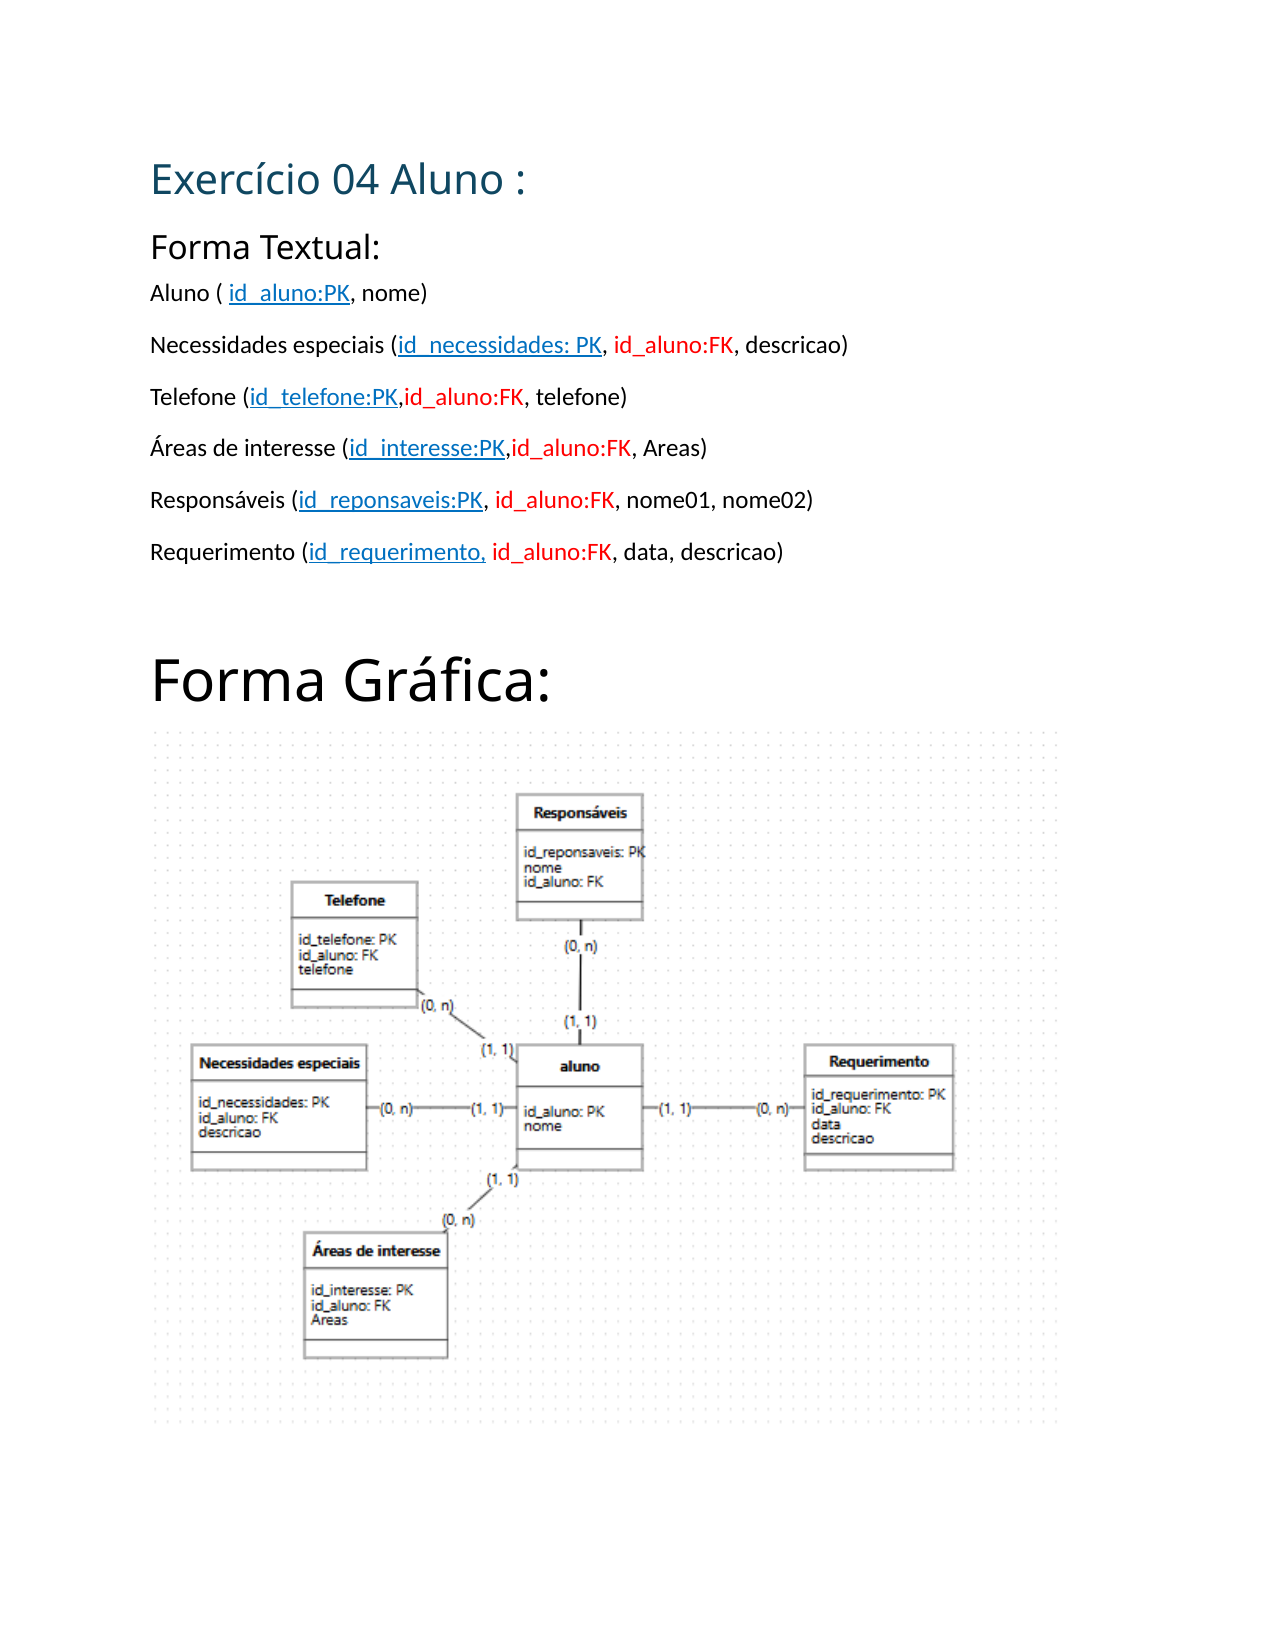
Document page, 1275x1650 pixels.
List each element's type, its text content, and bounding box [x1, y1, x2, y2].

text Áreas de interesse (id_interesse:PK,id_aluno:FK, Areas) [150, 432, 1125, 463]
subtitle Exercício 04 Aluno : [150, 150, 1125, 207]
text Aluno ( id_aluno:PK, nome) [150, 277, 1125, 308]
text Responsáveis (id_reponsaveis:PK, id_aluno:FK, nome01, nome02) [150, 484, 1125, 514]
text Forma Gráfica: [150, 639, 1125, 718]
text Requerimento (id_requerimento, id_aluno:FK, data, descricao) [150, 536, 1125, 566]
text Necessidades especiais (id_necessidades: PK, id_aluno:FK, descricao) [150, 329, 1125, 359]
text Forma Textual: [150, 223, 1125, 269]
text Telefone (id_telefone:PK,id_aluno:FK, telefone) [150, 381, 1125, 411]
